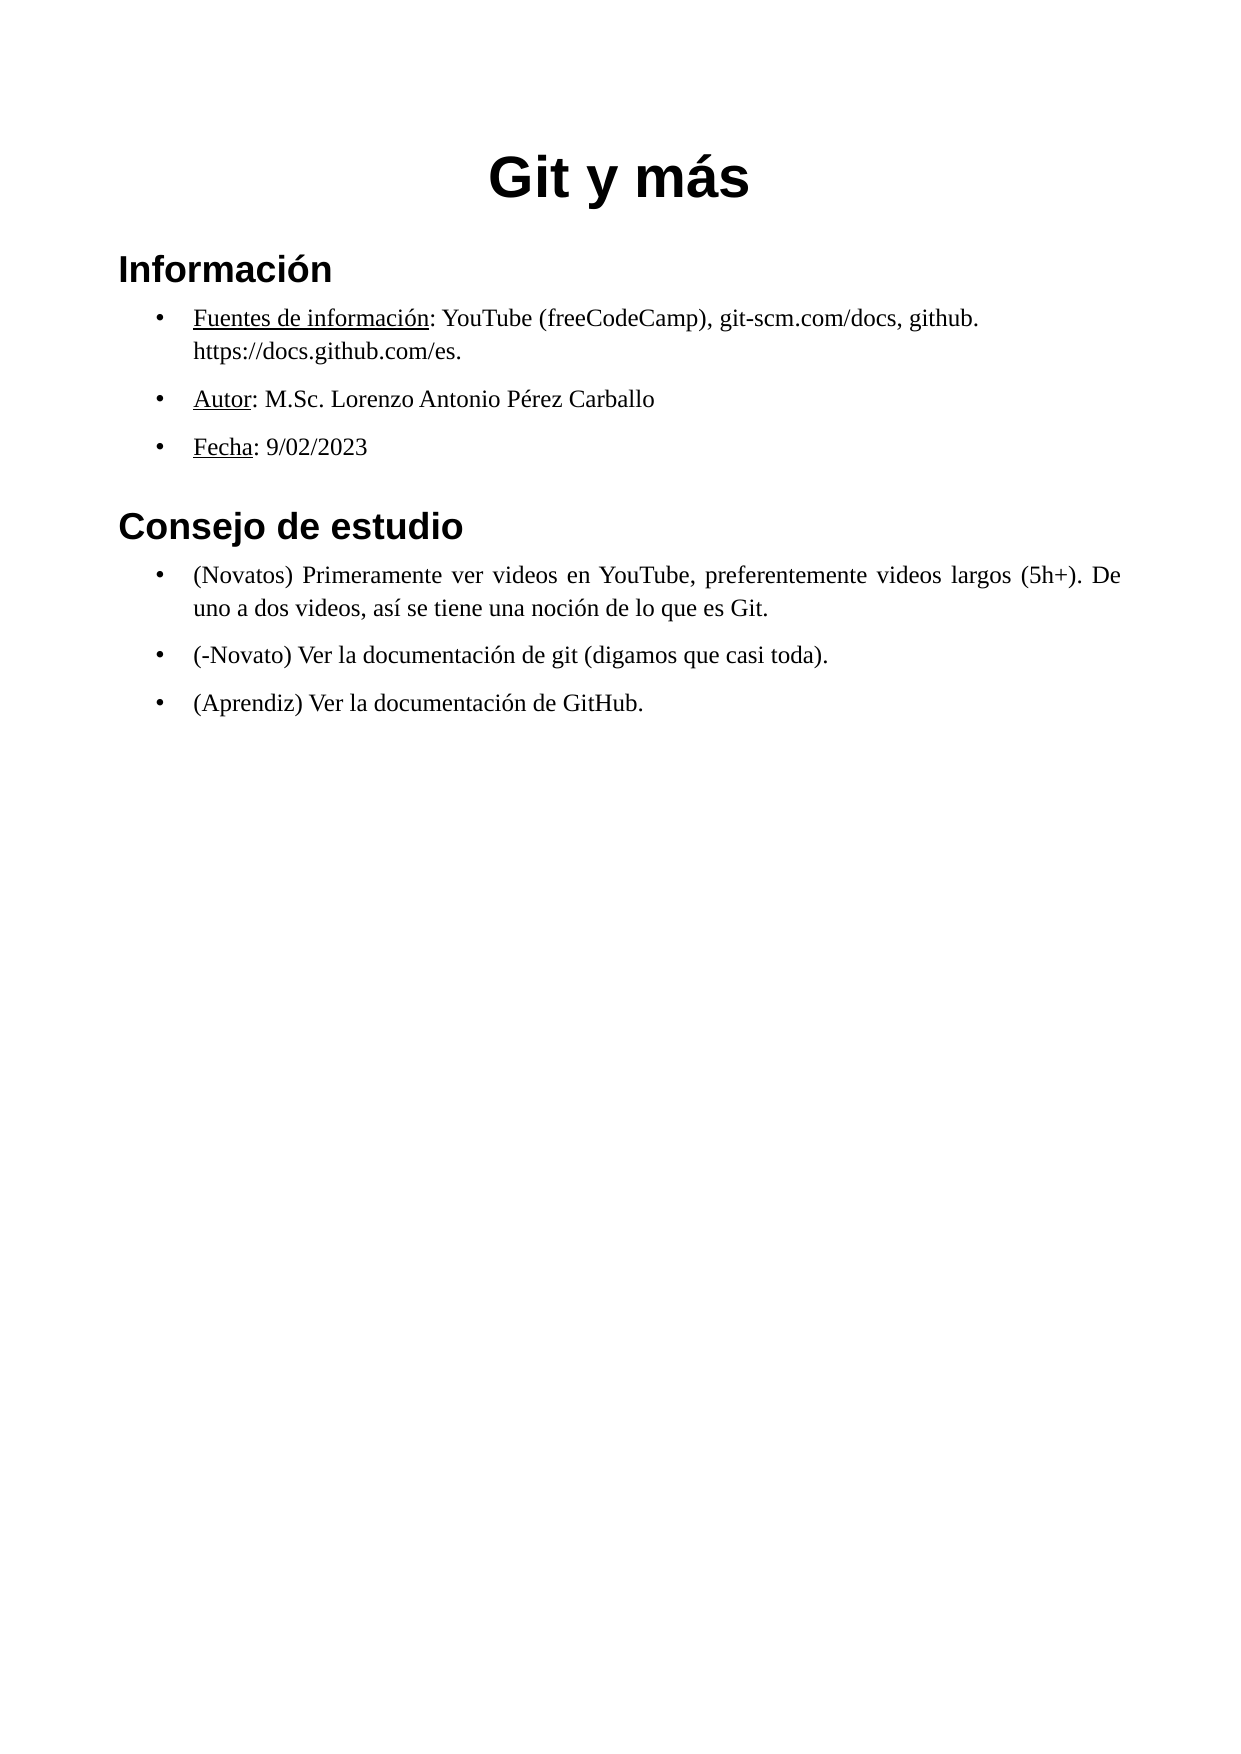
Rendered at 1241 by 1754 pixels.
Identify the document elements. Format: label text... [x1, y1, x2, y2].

list Fuentes de información: YouTube (freeCodeCamp), git-scm.com/docs, github. https://docs.github.com/es. [156, 303, 1122, 365]
list (Novatos) Primeramente ver videos en YouTube, preferentemente videos largos (5h+). De uno a dos videos, así se tiene una noción de lo que es Git. [156, 560, 1122, 622]
subtitle Información [118, 248, 1122, 291]
list (-Novato) Ver la documentación de git (digamos que casi toda). [156, 640, 1122, 669]
list Autor: M.Sc. Lorenzo Antonio Pérez Carballo [156, 384, 1122, 413]
subtitle Consejo de estudio [118, 504, 1122, 547]
list (Aprendiz) Ver la documentación de GitHub. [156, 688, 1122, 717]
title Git y más [118, 143, 1122, 210]
list Fecha: 9/02/2023 [156, 432, 1122, 460]
